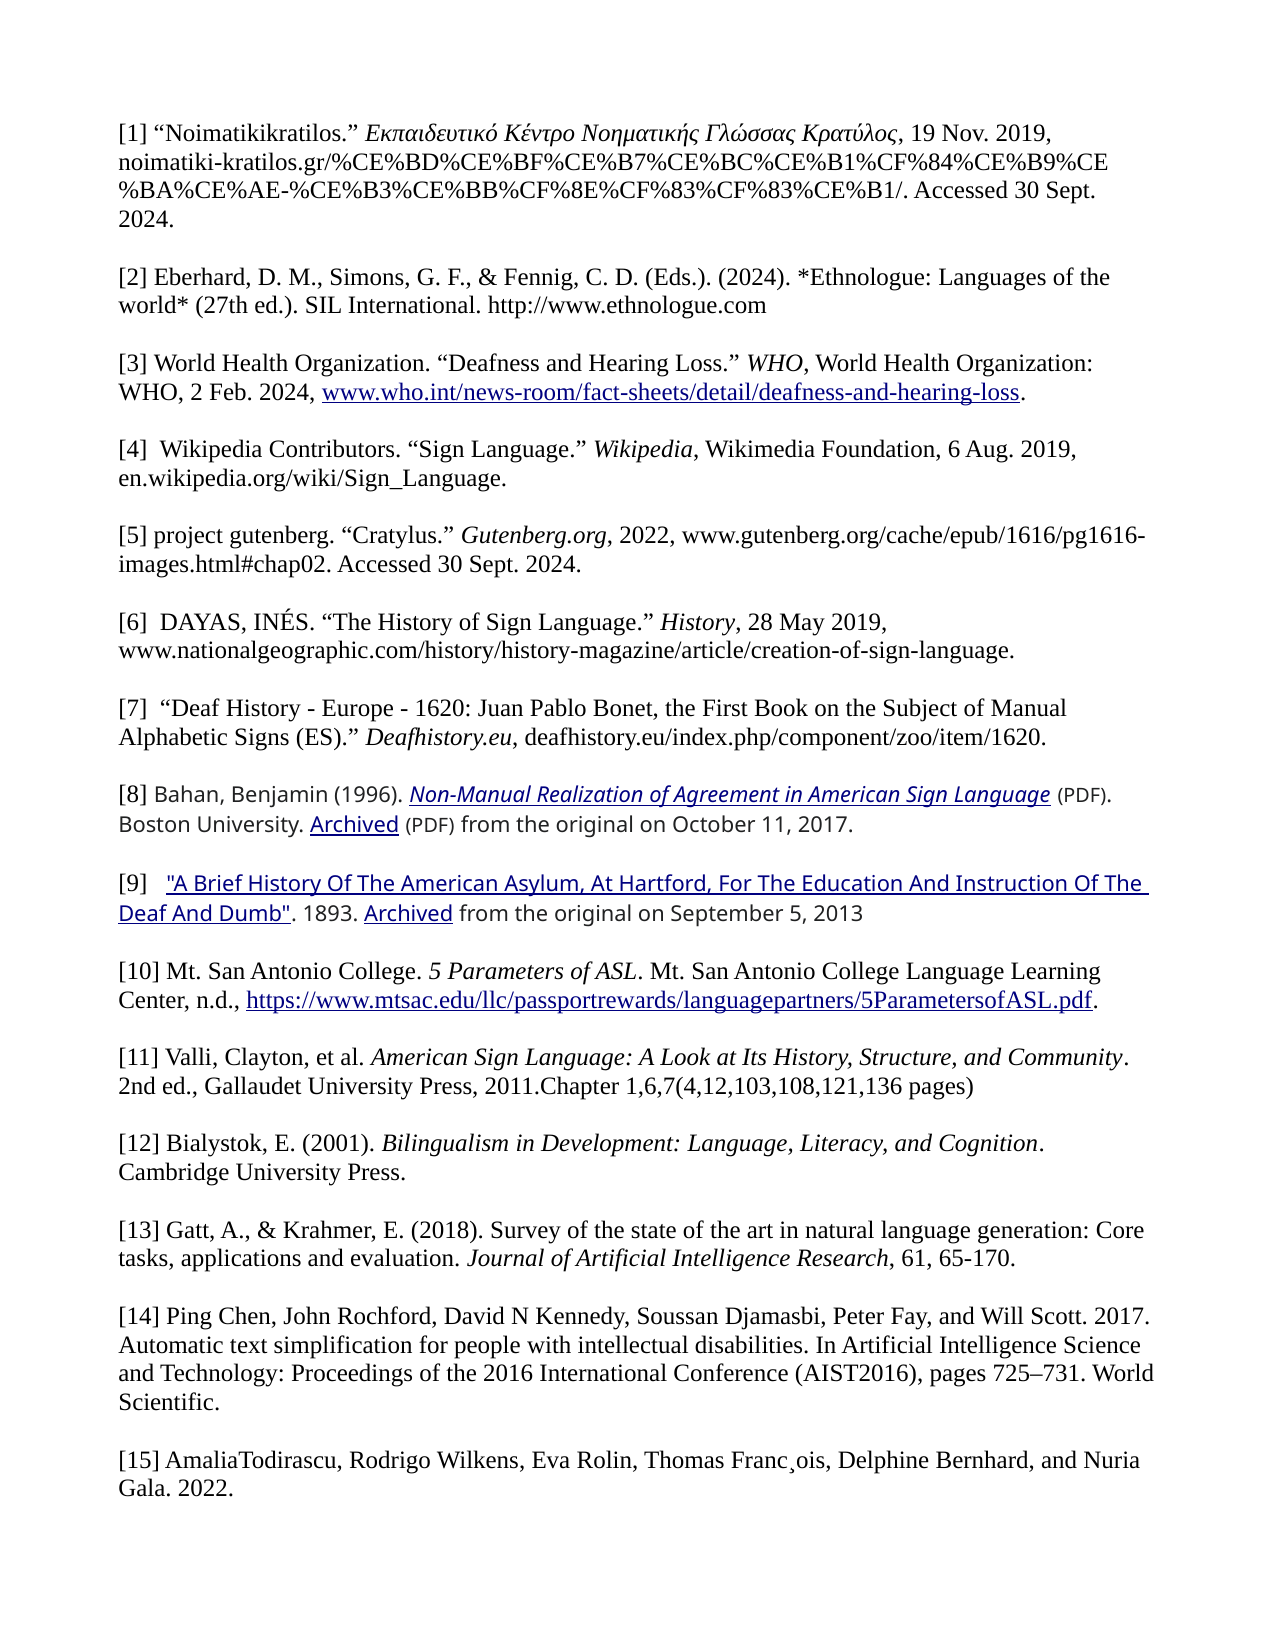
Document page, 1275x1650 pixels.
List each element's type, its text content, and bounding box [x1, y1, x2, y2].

text [8] Bahan, Benjamin (1996). Non-Manual Realization of Agreement in American Sign Language (PDF). Boston University. Archived (PDF) from the original on October 11, 2017. [118, 779, 1157, 839]
text [1] “Noimatikikratilos.” Εκπαιδευτικό Κέντρο Νοηματικής Γλώσσας Κρατύλος, 19 Nov. 2019, noimatiki-kratilos.gr/%CE%BD%CE%BF%CE%B7%CE%BC%CE%B1%CF%84%CE%B9%CE%BA%CE%AE-%CE%B3%CE%BB%CF%8E%CF%83%CF%83%CE%B1/. Accessed 30 Sept. 2024. [118, 118, 1157, 233]
text [9] "A Brief History Of The American Asylum, At Hartford, For The Education And Instruction Of The Deaf And Dumb". 1893. Archived from the original on September 5, 2013 [118, 868, 1157, 927]
text [3] World Health Organization. “Deafness and Hearing Loss.” WHO, World Health Organization: WHO, 2 Feb. 2024, www.who.int/news-room/fact-sheets/detail/deafness-and-hearing-loss. [118, 348, 1157, 406]
text [4] Wikipedia Contributors. “Sign Language.” Wikipedia, Wikimedia Foundation, 6 Aug. 2019, en.wikipedia.org/wiki/Sign_Language. [118, 434, 1157, 492]
text [10] Mt. San Antonio College. 5 Parameters of ASL. Mt. San Antonio College Language Learning Center, n.d., https://www.mtsac.edu/llc/passportrewards/languagepartners/5ParametersofASL.pdf. [118, 956, 1157, 1013]
text [15] AmaliaTodirascu, Rodrigo Wilkens, Eva Rolin, Thomas Franc¸ois, Delphine Bernhard, and Nuria Gala. 2022. [118, 1445, 1157, 1502]
text [6] DAYAS, INÉS. “The History of Sign Language.” History, 28 May 2019, www.nationalgeographic.com/history/history-magazine/article/creation-of-sign-language. [118, 607, 1157, 664]
text [12] Bialystok, E. (2001). Bilingualism in Development: Language, Literacy, and Cognition. Cambridge University Press. [118, 1128, 1157, 1186]
text [11] Valli, Clayton, et al. American Sign Language: A Look at Its History, Structure, and Community. 2nd ed., Gallaudet University Press, 2011.Chapter 1,6,7(4,12,103,108,121,136 pages) [118, 1042, 1157, 1100]
text [13] Gatt, A., & Krahmer, E. (2018). Survey of the state of the art in natural language generation: Core tasks, applications and evaluation. Journal of Artificial Intelligence Research, 61, 65-170. [118, 1215, 1157, 1272]
text [7] “Deaf History - Europe - 1620: Juan Pablo Bonet, the First Book on the Subject of Manual Alphabetic Signs (ES).” Deafhistory.eu, deafhistory.eu/index.php/component/zoo/item/1620. [118, 693, 1157, 751]
text [14] Ping Chen, John Rochford, David N Kennedy, Soussan Djamasbi, Peter Fay, and Will Scott. 2017. Automatic text simplification for people with intellectual disabilities. In Artificial Intelligence Science and Technology: Proceedings of the 2016 International Conference (AIST2016), pages 725–731. World Scientific. [118, 1301, 1157, 1416]
text [2] Eberhard, D. M., Simons, G. F., & Fennig, C. D. (Eds.). (2024). *Ethnologue: Languages of the world* (27th ed.). SIL International. http://www.ethnologue.com [118, 262, 1157, 319]
text [5] project gutenberg. “Cratylus.” Gutenberg.org, 2022, www.gutenberg.org/cache/epub/1616/pg1616-images.html#chap02. Accessed 30 Sept. 2024. [118, 521, 1157, 578]
